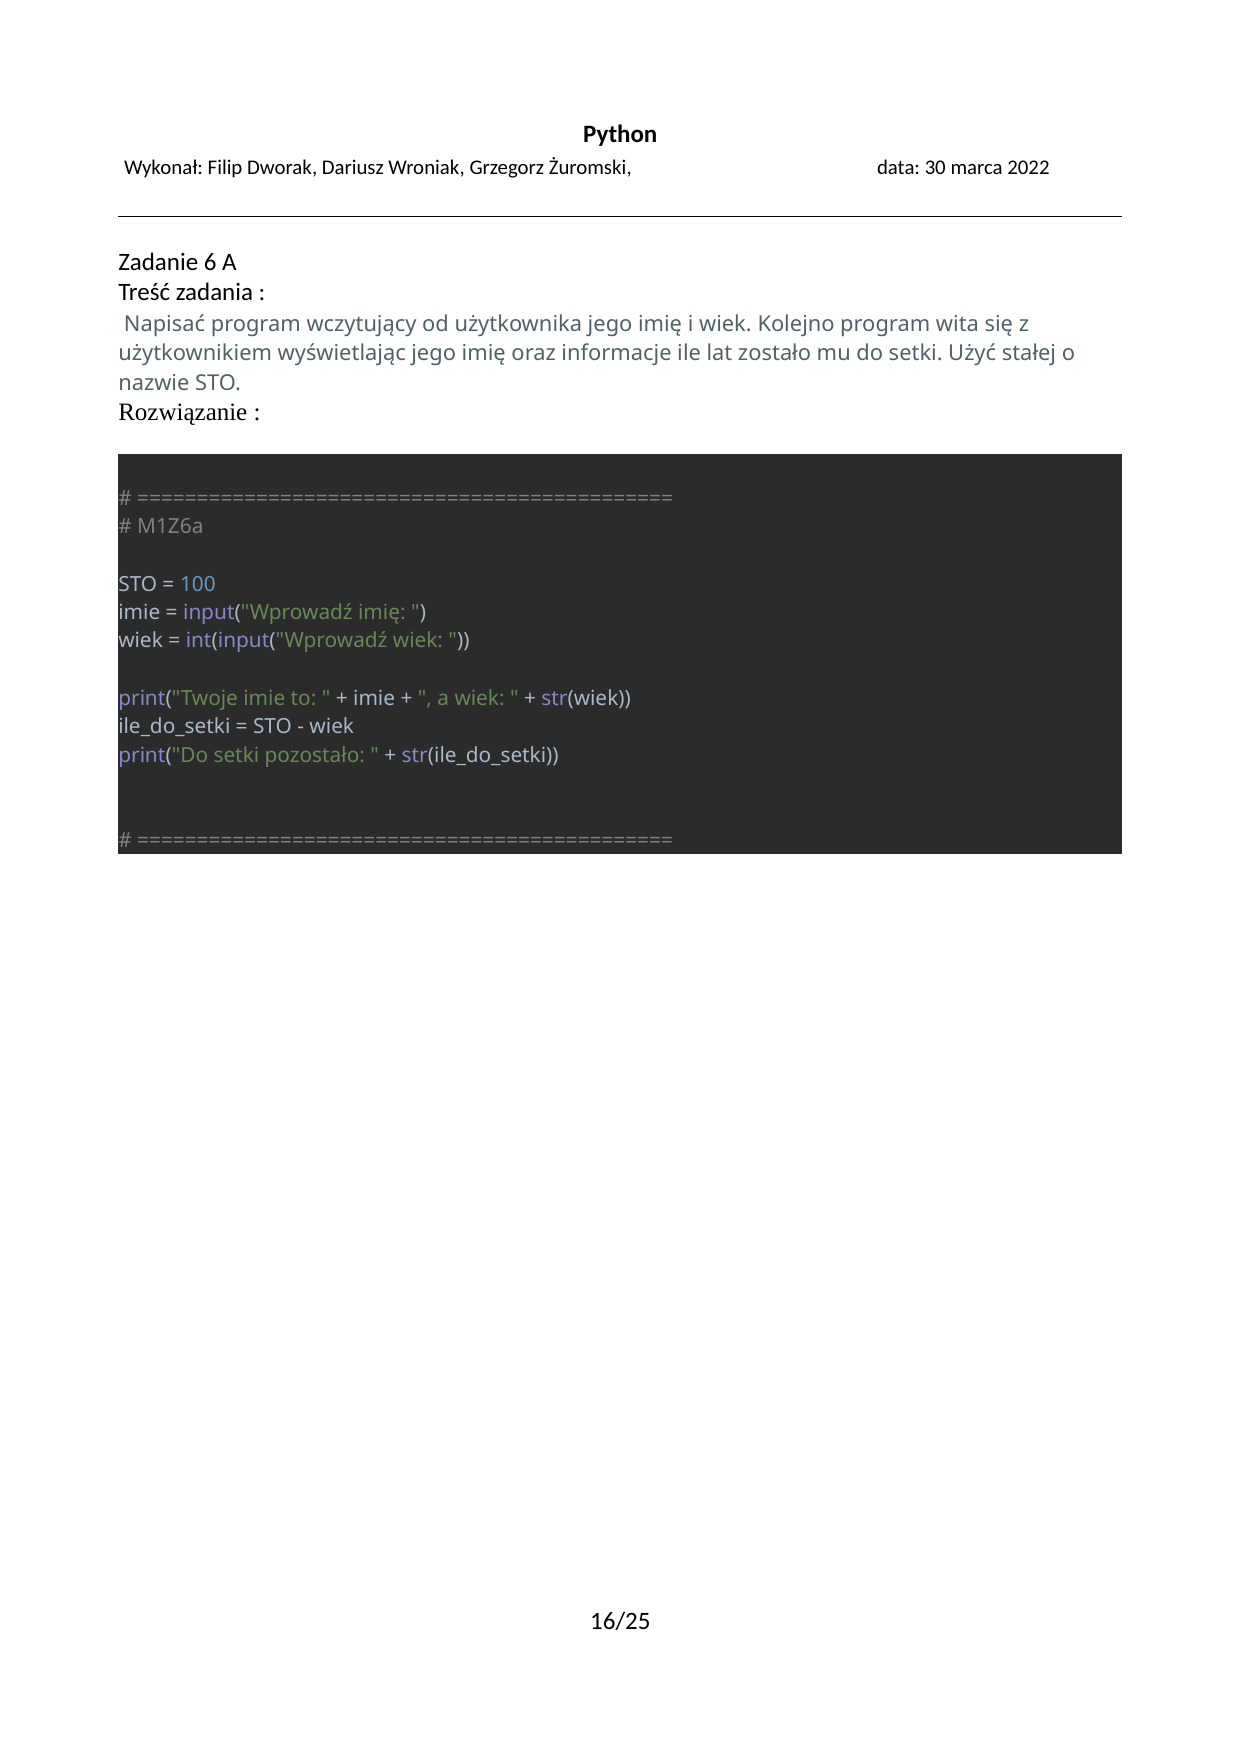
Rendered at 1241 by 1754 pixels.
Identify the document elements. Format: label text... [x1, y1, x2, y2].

text Napisać program wczytujący od użytkownika jego imię i wiek. Kolejno program wita się z użytkownikiem wyświetlając jego imię oraz informacje ile lat zostało mu do setki. Użyć stałej o nazwie STO. [118, 307, 1122, 397]
text Treść zadania : [118, 276, 1122, 307]
text Rozwiązanie : [118, 397, 1122, 426]
text Zadanie 6 A [118, 246, 1122, 276]
text # ============================================= # M1Z6a STO = 100 imie = input("Wprowadź imię: ") wiek = int(input("Wprowadź wiek: ")) print("Twoje imie to: " + imie + ", a wiek: " + str(wiek)) ile_do_setki = STO - wiek print("Do setki pozostało: " + str(ile_do_setki)) # ============================================= [118, 454, 1122, 854]
